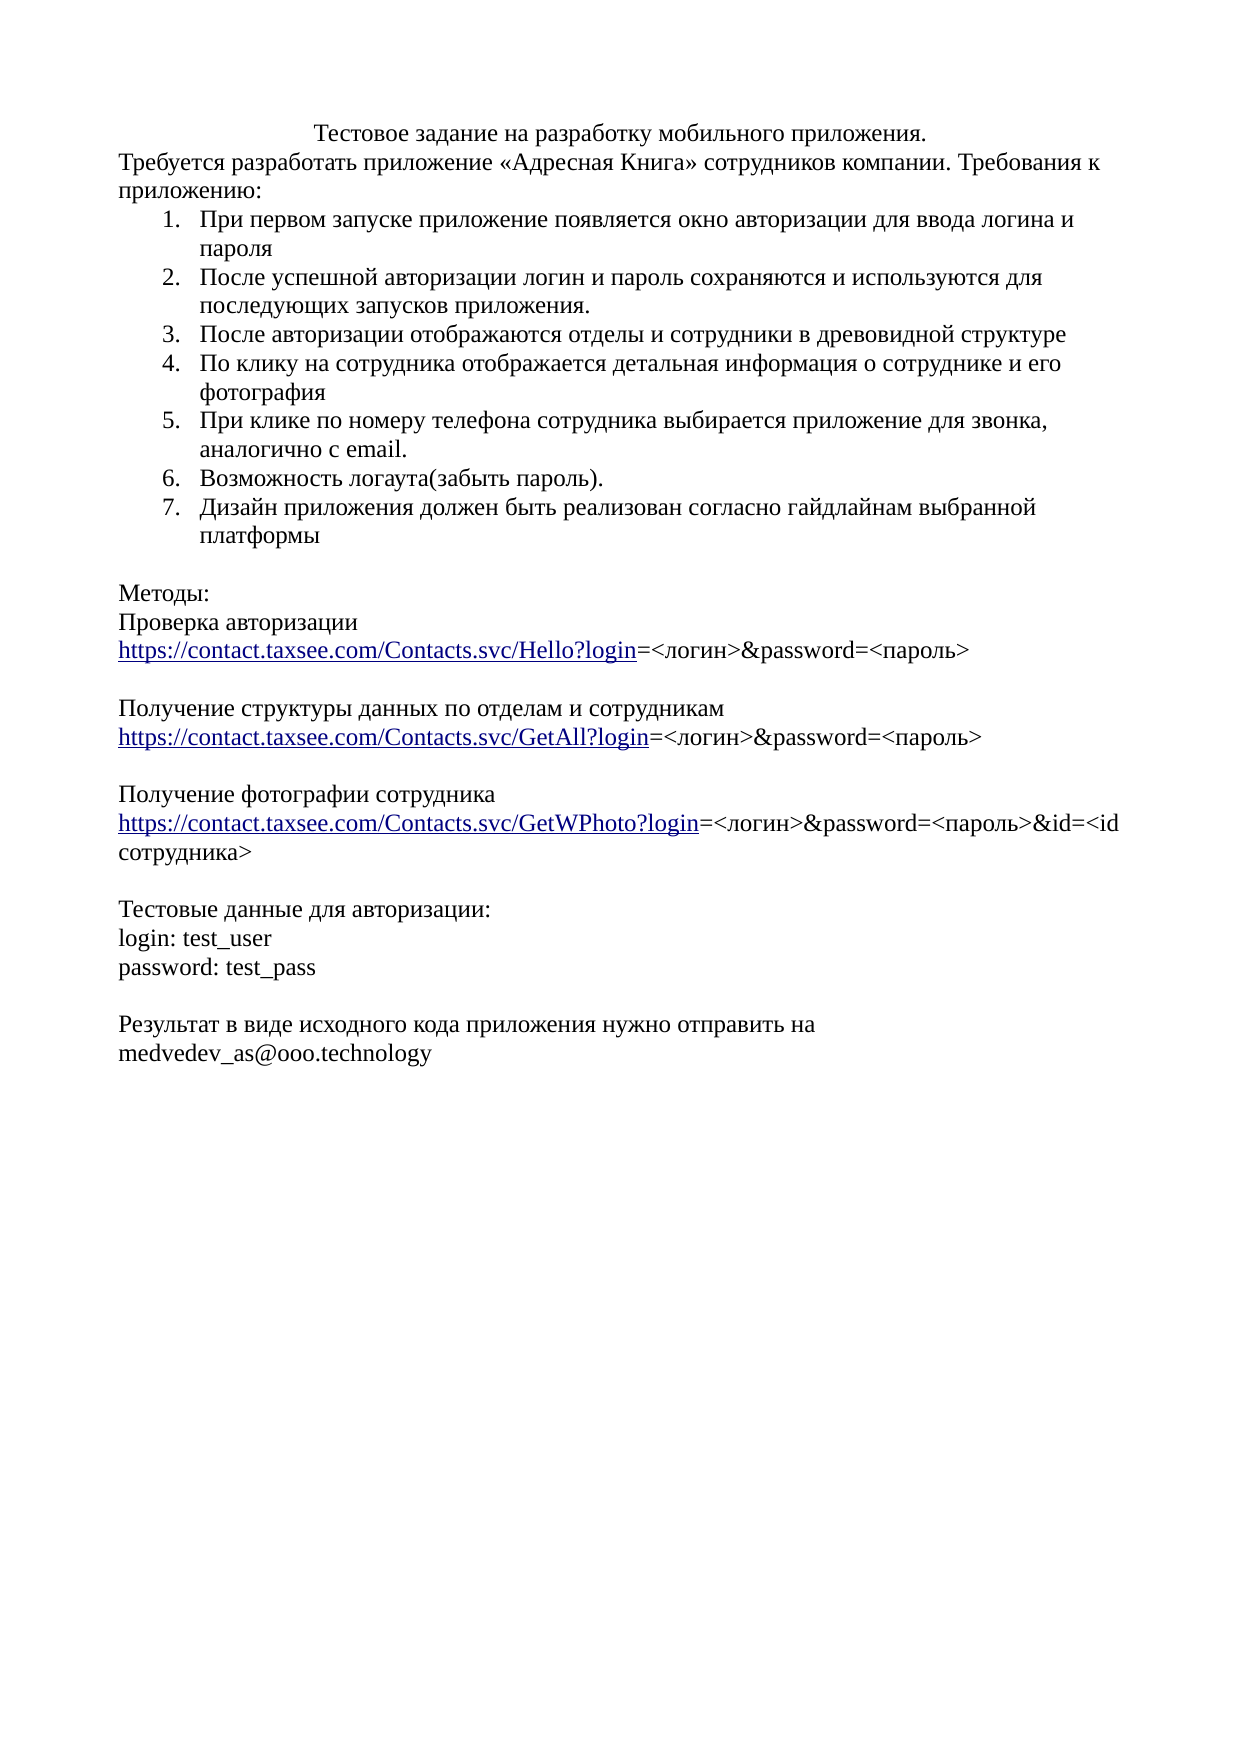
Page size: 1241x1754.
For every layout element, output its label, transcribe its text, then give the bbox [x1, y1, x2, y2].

text Результат в виде исходного кода приложения нужно отправить на medvedev_as@ooo.technology [118, 1009, 1122, 1067]
text Тестовые данные для авторизации: [118, 894, 1122, 923]
text password: test_pass [118, 952, 1122, 981]
text Проверка авторизации [118, 607, 1122, 636]
text Методы: [118, 578, 1122, 607]
text https://contact.taxsee.com/Contacts.svc/Hello?login=<логин>&password=<пароль> [118, 636, 1122, 664]
list При первом запуске приложение появляется окно авторизации для ввода логина и пароля [162, 204, 1122, 262]
list После успешной авторизации логин и пароль сохраняются и используются для последующих запусков приложения. [162, 262, 1122, 319]
list При клике по номеру телефона сотрудника выбирается приложение для звонка, аналогично с email. [162, 406, 1122, 463]
text Получение фотографии сотрудника [118, 779, 1122, 808]
text https://contact.taxsee.com/Contacts.svc/GetWPhoto?login=<логин>&password=<пароль>&id=<id сотрудника> [118, 808, 1122, 866]
list По клику на сотрудника отображается детальная информация о сотруднике и его фотография [162, 348, 1122, 406]
text login: test_user [118, 923, 1122, 952]
text Тестовое задание на разработку мобильного приложения. [118, 118, 1122, 147]
text Требуется разработать приложение «Адресная Книга» сотрудников компании. Требования к приложению: [118, 147, 1122, 204]
text https://contact.taxsee.com/Contacts.svc/GetAll?login=<логин>&password=<пароль> [118, 722, 1122, 751]
text Получение структуры данных по отделам и сотрудникам [118, 693, 1122, 722]
list Дизайн приложения должен быть реализован согласно гайдлайнам выбранной платформы [162, 492, 1122, 549]
list Возможность логаута(забыть пароль). [162, 463, 1122, 492]
list После авторизации отображаются отделы и сотрудники в древовидной структуре [162, 319, 1122, 348]
